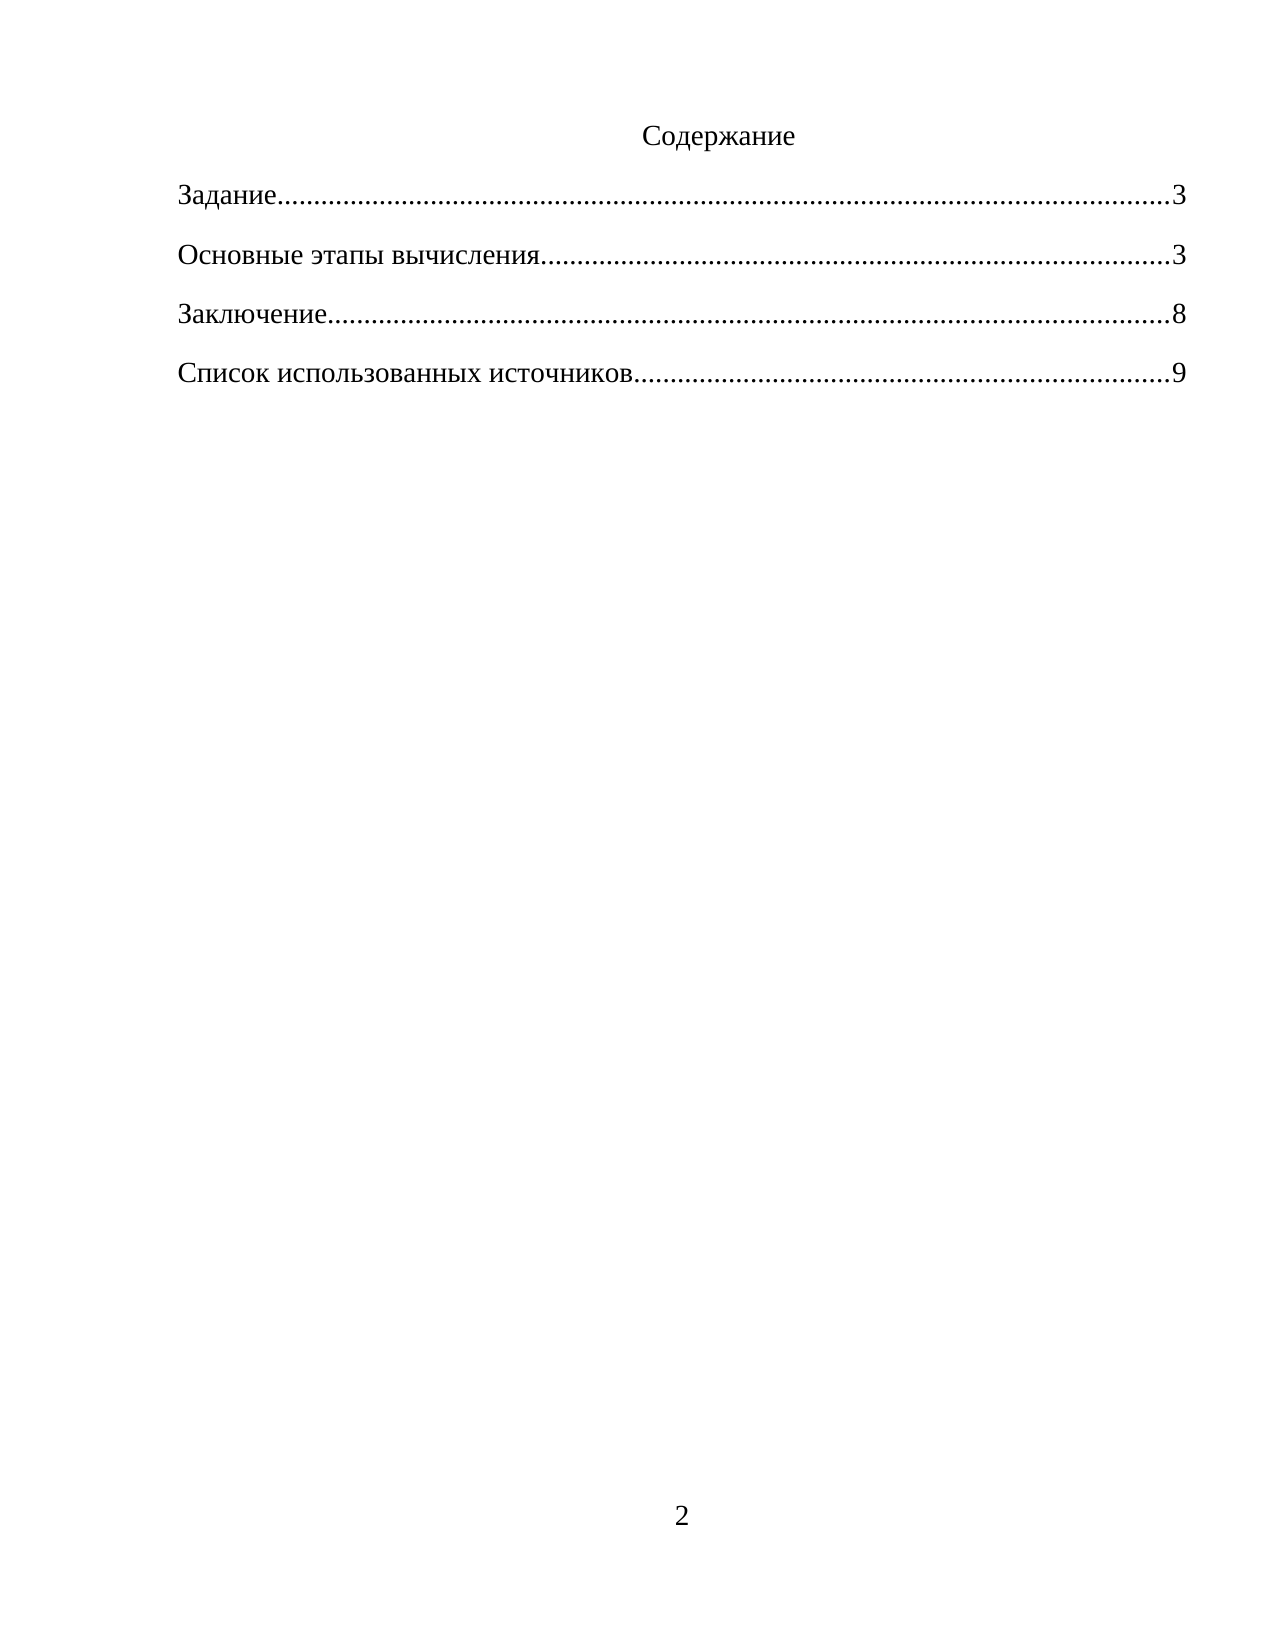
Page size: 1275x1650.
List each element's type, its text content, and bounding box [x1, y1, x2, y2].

text Задание 3 [177, 177, 1186, 211]
text Список использованных источников 9 [177, 356, 1186, 389]
text Заключение 8 [177, 296, 1186, 330]
text Содержание [177, 118, 1186, 152]
text Основные этапы вычисления 3 [177, 237, 1186, 270]
